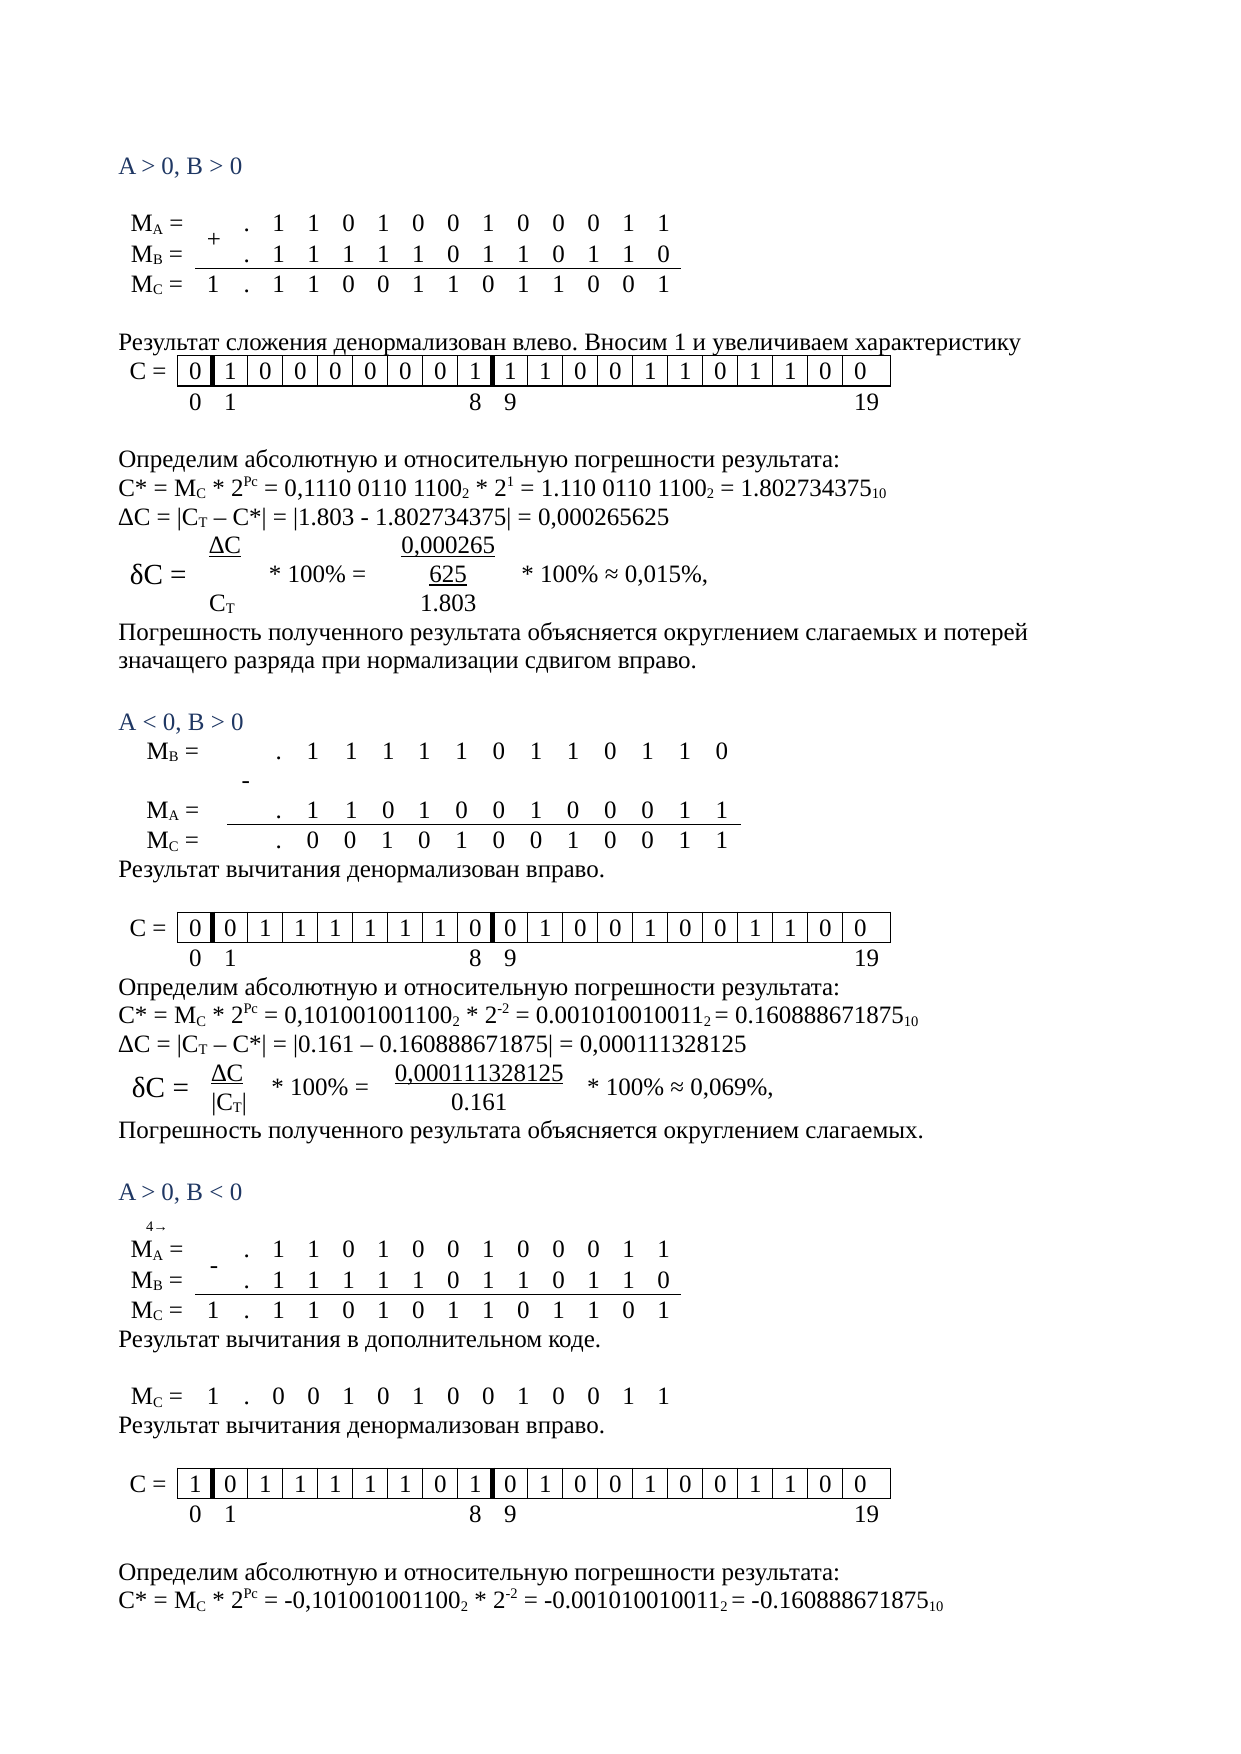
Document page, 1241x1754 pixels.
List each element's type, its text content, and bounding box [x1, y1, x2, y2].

table_header 1 [332, 736, 369, 765]
table_cell 1 [296, 209, 331, 237]
table_header [506, 1206, 541, 1234]
text ∆С = |СT – C*| = |0.161 – 0.160888671875| = 0,000111328125 [118, 1029, 1122, 1058]
table_header 0 [283, 356, 317, 385]
table_cell 0 [555, 795, 593, 824]
table_header 1 [248, 1469, 282, 1497]
table_cell 8 [458, 1499, 493, 1528]
table_cell [481, 765, 518, 795]
table_cell [563, 387, 598, 416]
table_header MB = [118, 736, 227, 765]
table_cell 1 [576, 1295, 611, 1324]
table_header [195, 180, 232, 208]
table_cell 19 [843, 387, 890, 416]
table_header 1 [667, 736, 704, 765]
table_cell MB = [118, 237, 195, 268]
table_header 0 [563, 913, 597, 941]
table_cell 1 [555, 825, 593, 854]
table_cell 1 [366, 1263, 401, 1294]
table_cell 1 [261, 1235, 296, 1263]
table_cell 9 [493, 387, 528, 416]
table_header 1 [630, 736, 667, 765]
table_header 1 [388, 913, 422, 941]
table_header [331, 180, 366, 208]
table_cell [353, 943, 388, 972]
table_cell 1 [213, 943, 248, 972]
table_cell [563, 943, 598, 972]
table_header 0 [563, 1469, 597, 1497]
text С* = MC * 2Pc = -0,1010010011002 * 2-2 = -0.0010100100112 = -0.16088867187510 [118, 1585, 1122, 1614]
table_header С = [118, 912, 177, 941]
table_cell [668, 1499, 703, 1528]
table_header 1 [528, 913, 562, 941]
table_header С = [118, 1468, 177, 1497]
table_cell [738, 943, 773, 972]
table_cell 1 [331, 237, 366, 268]
table_cell 1 [471, 237, 506, 268]
table_cell . [232, 237, 261, 268]
table_header 0 [248, 356, 282, 385]
table_header 0 [598, 356, 632, 385]
table_cell 1 [332, 795, 369, 824]
table_cell [528, 1499, 563, 1528]
table_header 1 [283, 913, 317, 941]
table_cell 0 [436, 209, 471, 237]
table_cell 1 [295, 795, 332, 824]
table_cell [118, 385, 178, 416]
table_cell 0 [541, 237, 576, 268]
table_cell [738, 1499, 773, 1528]
table_header [506, 180, 541, 208]
subtitle A < 0, B > 0 [118, 707, 1122, 736]
table_cell + [195, 209, 232, 268]
table_cell [563, 1499, 598, 1528]
table_cell . [232, 1263, 261, 1294]
table_cell 1 [296, 1235, 331, 1263]
table_cell 1 [667, 825, 704, 854]
table_cell 1 [471, 1235, 506, 1263]
table_cell - [195, 1235, 232, 1294]
subtitle A > 0, B > 0 [118, 151, 1122, 180]
table_cell 1 [401, 269, 436, 298]
table_cell [773, 387, 808, 416]
table_header 1 [318, 913, 352, 941]
table_header 0 [261, 1381, 296, 1410]
table_header 0 [495, 1469, 527, 1497]
table_cell . [264, 795, 295, 824]
table_header - [227, 736, 264, 824]
table_cell [555, 765, 593, 795]
table_cell . [232, 269, 261, 298]
table_cell 1 [366, 1295, 401, 1324]
table_header [401, 180, 436, 208]
text Определим абсолютную и относительную погрешности результата: [118, 444, 1122, 473]
table_cell [667, 765, 704, 795]
table_header [646, 1206, 681, 1234]
table_header [611, 1206, 646, 1234]
table_cell 0 [630, 825, 667, 854]
table_cell 0 [506, 1235, 541, 1263]
table_cell 1 [366, 237, 401, 268]
table_cell [808, 943, 843, 972]
table_cell MC = [118, 824, 227, 854]
table_cell [593, 765, 630, 795]
table_header [232, 180, 261, 208]
table_header 0 [215, 1469, 247, 1497]
table_cell 1 [541, 269, 576, 298]
table_cell 0 [436, 237, 471, 268]
table_cell СT [198, 588, 257, 617]
table_cell 0 [178, 1499, 213, 1528]
table_cell [668, 943, 703, 972]
text Результат вычитания денормализован вправо. [118, 854, 1122, 883]
table_cell 0 [611, 269, 646, 298]
table_header 1 [423, 913, 457, 941]
table_cell 1 [471, 1295, 506, 1324]
table_header 1 [646, 1381, 681, 1410]
table_header 1 [331, 1381, 366, 1410]
table_cell [444, 765, 481, 795]
table_header [541, 180, 576, 208]
table_cell 1 [213, 387, 248, 416]
table_cell [738, 387, 773, 416]
table_header [436, 180, 471, 208]
table_cell 1 [331, 1263, 366, 1294]
table_header 0 [843, 913, 890, 941]
table_header * 100% = [260, 1058, 382, 1115]
table_header 0 [668, 913, 702, 941]
table_cell 0 [506, 209, 541, 237]
table_cell 1 [401, 237, 436, 268]
table_header 1 [178, 1469, 210, 1497]
table_header 0 [318, 356, 352, 385]
table_cell |CT| [200, 1087, 260, 1115]
table_header 0 [423, 1469, 457, 1497]
table_header 0,000111328125 [382, 1058, 576, 1087]
table_cell [630, 765, 667, 795]
text С* = MC * 2Pc = 0,1010010011002 * 2-2 = 0.0010100100112 = 0.16088867187510 [118, 1000, 1122, 1029]
table_cell 0 [370, 795, 407, 824]
table_header ∆С [198, 531, 257, 588]
table_cell 1 [436, 269, 471, 298]
table_cell 1 [296, 269, 331, 298]
table_cell 1 [366, 1235, 401, 1263]
table_cell [118, 941, 178, 972]
table_cell [248, 387, 283, 416]
table_header 1 [773, 1469, 807, 1497]
table_cell 0 [646, 237, 681, 268]
table_cell [283, 943, 318, 972]
table_cell [283, 1499, 318, 1528]
table_cell [283, 387, 318, 416]
table_cell 1 [195, 269, 232, 298]
table_cell [407, 765, 444, 795]
table_header 0 [563, 356, 597, 385]
table_cell MC = [118, 268, 195, 298]
table_header 1 [668, 356, 702, 385]
table_cell [248, 943, 283, 972]
table_cell [264, 765, 295, 795]
table_header 1 [248, 913, 282, 941]
table_header δС = [118, 531, 198, 617]
table_cell 1 [213, 1499, 248, 1528]
table_cell 1 [611, 1263, 646, 1294]
table_cell 1 [667, 795, 704, 824]
table_header 0 [423, 356, 457, 385]
table_header 1 [353, 913, 387, 941]
table_cell 0 [481, 825, 518, 854]
table_header [576, 180, 611, 208]
table_cell 1 [506, 1263, 541, 1294]
table_cell 0 [331, 209, 366, 237]
table_cell . [232, 1295, 261, 1324]
table_cell 1 [366, 209, 401, 237]
text Определим абсолютную и относительную погрешности результата: [118, 972, 1122, 1000]
table_header 0 [703, 356, 737, 385]
table_cell 0 [407, 825, 444, 854]
table_header 1 [195, 1381, 232, 1410]
table_header 0 [843, 1469, 890, 1497]
table_header [331, 1206, 366, 1234]
table_cell [353, 1499, 388, 1528]
table_header 0 [178, 356, 210, 385]
table_cell 0.161 [382, 1087, 576, 1115]
table_cell [598, 387, 633, 416]
table_cell 1 [401, 1263, 436, 1294]
table_header С = [118, 355, 177, 385]
table_cell 0 [518, 825, 555, 854]
table_cell 1 [407, 795, 444, 824]
table_cell 0 [541, 1263, 576, 1294]
table_header [471, 1206, 506, 1234]
table_cell 1 [576, 1263, 611, 1294]
table_cell [773, 1499, 808, 1528]
table_header 0 [598, 1469, 632, 1497]
table_cell [668, 387, 703, 416]
table_header 1 [458, 356, 490, 385]
table_cell [423, 387, 458, 416]
table_cell 1 [261, 237, 296, 268]
table_header 1 [738, 1469, 772, 1497]
table_cell [388, 387, 423, 416]
table_cell [353, 387, 388, 416]
table_header [576, 1206, 611, 1234]
table_header 0 [436, 1381, 471, 1410]
table_cell 0 [436, 1263, 471, 1294]
table_header ∆С [200, 1058, 260, 1087]
table_header 0 [704, 736, 741, 765]
table_header [261, 180, 296, 208]
table_cell 0 [593, 795, 630, 824]
table_cell 1 [261, 1295, 296, 1324]
table_cell 8 [458, 943, 493, 972]
table_cell [528, 943, 563, 972]
table_cell 0 [178, 387, 213, 416]
table_cell 19 [843, 943, 890, 972]
table_cell 0 [576, 269, 611, 298]
text Результат вычитания денормализован вправо. [118, 1410, 1122, 1439]
table_cell 1 [296, 1295, 331, 1324]
table_header [366, 180, 401, 208]
table_cell 0 [593, 825, 630, 854]
table_header 0 [296, 1381, 331, 1410]
table_header * 100% ≈ 0,015%, [510, 531, 732, 617]
table_cell [227, 825, 264, 854]
table_cell [370, 765, 407, 795]
table_cell [633, 387, 668, 416]
table_cell 1 [506, 269, 541, 298]
table_header [232, 1206, 261, 1234]
table_cell 1 [611, 209, 646, 237]
text ∆С = |СT – C*| = |1.803 - 1.802734375| = 0,000265625 [118, 502, 1122, 531]
table_header 0 [703, 913, 737, 941]
table_cell 1 [611, 237, 646, 268]
table_header [366, 1206, 401, 1234]
table_header [541, 1206, 576, 1234]
table_cell 1 [471, 209, 506, 237]
table_header 0 [471, 1381, 506, 1410]
table_cell [703, 943, 738, 972]
table_header 0 [668, 1469, 702, 1497]
table_cell MA = [118, 209, 195, 237]
table_header 1 [458, 1469, 490, 1497]
table_cell 9 [493, 1499, 528, 1528]
table_header [296, 180, 331, 208]
table_cell [423, 1499, 458, 1528]
table_header 0 [598, 913, 632, 941]
table_header 1 [555, 736, 593, 765]
table_cell [808, 387, 843, 416]
table_header [195, 1206, 232, 1234]
table_cell 1 [646, 1295, 681, 1324]
text Погрешность полученного результата объясняется округлением слагаемых. [118, 1115, 1122, 1144]
table_cell 0 [366, 269, 401, 298]
table_header 1 [738, 913, 772, 941]
table_header 1 [773, 356, 807, 385]
table_cell 1 [611, 1235, 646, 1263]
table_header 1 [444, 736, 481, 765]
table_cell [703, 387, 738, 416]
table_header 1 [633, 913, 667, 941]
table_cell [248, 1499, 283, 1528]
table_cell [598, 1499, 633, 1528]
table_header 0 [366, 1381, 401, 1410]
subtitle A > 0, B < 0 [118, 1177, 1122, 1206]
table_header 1 [353, 1469, 387, 1497]
table_cell 0 [331, 1235, 366, 1263]
table_cell 1 [261, 269, 296, 298]
table_header [646, 180, 681, 208]
table_cell [518, 765, 555, 795]
table_cell 0 [332, 825, 369, 854]
table_cell 0 [436, 1235, 471, 1263]
text Результат вычитания в дополнительном коде. [118, 1324, 1122, 1353]
table_header δС = [118, 1058, 200, 1115]
table_header 0 [353, 356, 387, 385]
table_header 0 [541, 1381, 576, 1410]
table_cell MA = [118, 795, 227, 824]
table_cell 1 [518, 795, 555, 824]
table_cell 1 [195, 1295, 232, 1324]
table_cell 1 [471, 1263, 506, 1294]
table_cell . [232, 1235, 261, 1263]
table_cell 1 [296, 237, 331, 268]
text С* = MC * 2Pc = 0,1110 0110 11002 * 21 = 1.110 0110 11002 = 1.80273437510 [118, 473, 1122, 502]
table_header 1 [495, 356, 527, 385]
table_header 1 [283, 1469, 317, 1497]
table_cell [423, 943, 458, 972]
table_header 0 [808, 913, 842, 941]
table_cell [528, 387, 563, 416]
table_cell MA = [118, 1235, 195, 1263]
table_cell [598, 943, 633, 972]
table_cell 0 [331, 269, 366, 298]
table_cell . [264, 825, 295, 854]
table_header 0 [388, 356, 422, 385]
table_cell MC = [118, 1294, 195, 1324]
table_header 0 [215, 913, 247, 941]
table_header 0 [843, 356, 890, 385]
table_header [401, 1206, 436, 1234]
table_header . [264, 736, 295, 765]
table_header [261, 1206, 296, 1234]
table_header 0 [808, 356, 842, 385]
table_header MC = [118, 1381, 195, 1410]
table_cell 0 [401, 209, 436, 237]
table_cell [318, 1499, 353, 1528]
table_header 4→ [118, 1206, 195, 1234]
table_cell [633, 1499, 668, 1528]
table_header [611, 180, 646, 208]
table_header [471, 180, 506, 208]
table_cell [332, 765, 369, 795]
table_cell 0 [506, 1295, 541, 1324]
table_cell 1 [436, 1295, 471, 1324]
table_header 0 [481, 736, 518, 765]
table_cell [318, 943, 353, 972]
table_cell 0 [331, 1295, 366, 1324]
table_header * 100% = [257, 531, 386, 617]
table_header 0 [458, 913, 490, 941]
table_cell 0 [576, 1235, 611, 1263]
table_header 1 [295, 736, 332, 765]
table_cell 1 [576, 237, 611, 268]
table_header 1 [215, 356, 247, 385]
table_cell 0 [646, 1263, 681, 1294]
table_cell 1 [646, 1235, 681, 1263]
table_cell 1 [261, 1263, 296, 1294]
table_cell 1 [704, 825, 741, 854]
table_cell [318, 387, 353, 416]
table_cell [703, 1499, 738, 1528]
table_header 1 [738, 356, 772, 385]
table_cell 0 [611, 1295, 646, 1324]
table_cell [118, 1498, 178, 1528]
table_cell 8 [458, 387, 493, 416]
table_cell [388, 943, 423, 972]
table_header 1 [388, 1469, 422, 1497]
table_cell [295, 765, 332, 795]
table_cell 0 [401, 1295, 436, 1324]
table_header 1 [773, 913, 807, 941]
table_header [296, 1206, 331, 1234]
table_cell [773, 943, 808, 972]
table_header 1 [528, 1469, 562, 1497]
table_cell [633, 943, 668, 972]
text Определим абсолютную и относительную погрешности результата: [118, 1557, 1122, 1585]
table_cell 0 [481, 795, 518, 824]
table_cell 0 [178, 943, 213, 972]
table_cell 1 [261, 209, 296, 237]
table_cell 1 [296, 1263, 331, 1294]
table_cell 9 [493, 943, 528, 972]
table_cell 0 [471, 269, 506, 298]
table_cell [388, 1499, 423, 1528]
table_cell 0 [295, 825, 332, 854]
table_header * 100% ≈ 0,069%, [576, 1058, 787, 1115]
table_header 1 [407, 736, 444, 765]
table_cell 0 [541, 1235, 576, 1263]
table_cell MB = [118, 1263, 195, 1294]
table_cell 1 [370, 825, 407, 854]
table_cell [704, 765, 741, 795]
table_cell 0 [541, 209, 576, 237]
table_cell 0 [401, 1235, 436, 1263]
table_cell 1 [646, 269, 681, 298]
table_header 0,000265625 [386, 531, 510, 588]
table_header 1 [506, 1381, 541, 1410]
table_header 0 [495, 913, 527, 941]
table_header 1 [370, 736, 407, 765]
table_header 1 [528, 356, 562, 385]
table_cell [118, 765, 227, 795]
table_header 1 [518, 736, 555, 765]
table_header [436, 1206, 471, 1234]
table_cell . [232, 209, 261, 237]
table_header 0 [593, 736, 630, 765]
table_header . [232, 1381, 261, 1410]
text Результат сложения денормализован влево. Вносим 1 и увеличиваем характеристику [118, 327, 1122, 355]
table_cell 0 [576, 209, 611, 237]
table_cell [808, 1499, 843, 1528]
table_header 1 [633, 1469, 667, 1497]
table_cell 1.803 [386, 588, 510, 617]
table_header 1 [611, 1381, 646, 1410]
table_header 1 [633, 356, 667, 385]
table_cell 0 [630, 795, 667, 824]
table_header 1 [318, 1469, 352, 1497]
table_header 1 [401, 1381, 436, 1410]
table_cell 19 [843, 1499, 890, 1528]
table_cell 1 [646, 209, 681, 237]
table_cell 1 [444, 825, 481, 854]
table_header 0 [178, 913, 210, 941]
table_cell 1 [704, 795, 741, 824]
table_cell 1 [541, 1295, 576, 1324]
table_header 0 [703, 1469, 737, 1497]
table_cell 0 [444, 795, 481, 824]
table_header [118, 180, 195, 208]
table_header 0 [576, 1381, 611, 1410]
table_header 0 [808, 1469, 842, 1497]
text Погрешность полученного результата объясняется округлением слагаемых и потерей значащего разряда при нормализации сдвигом вправо. [118, 617, 1122, 674]
table_cell 1 [506, 237, 541, 268]
